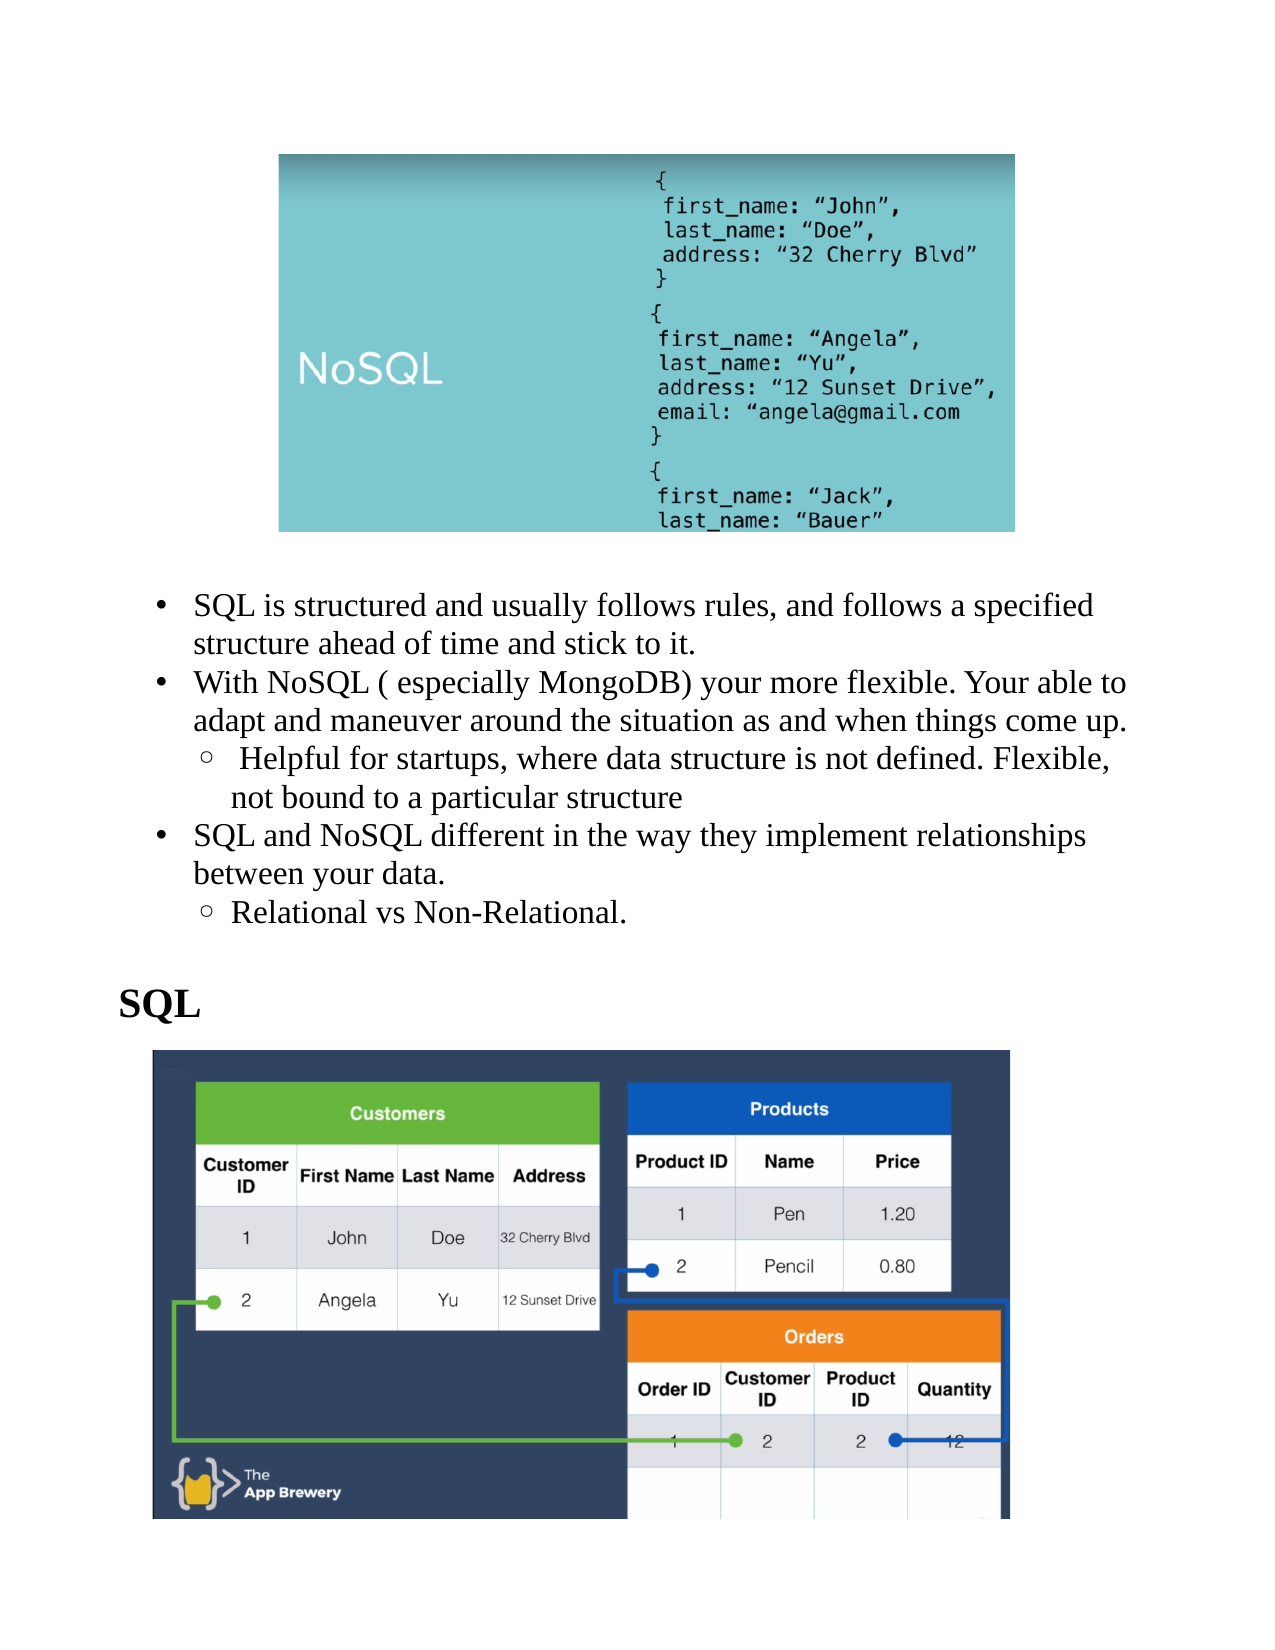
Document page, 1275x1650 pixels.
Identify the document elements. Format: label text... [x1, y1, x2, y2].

list Helpful for startups, where data structure is not defined. Flexible, not bound to a particular structure [193, 739, 1157, 815]
picture [152, 1050, 1011, 1519]
list With NoSQL ( especially MongoDB) your more flexible. Your able to adapt and maneuver around the situation as and when things come up. [156, 662, 1157, 739]
picture [278, 154, 1015, 532]
text SQL [118, 978, 1157, 1026]
list SQL is structured and usually follows rules, and follows a specified structure ahead of time and stick to it. [156, 585, 1157, 662]
list Relational vs Non-Relational. [193, 892, 1157, 930]
list SQL and NoSQL different in the way they implement relationships between your data. [156, 815, 1157, 892]
